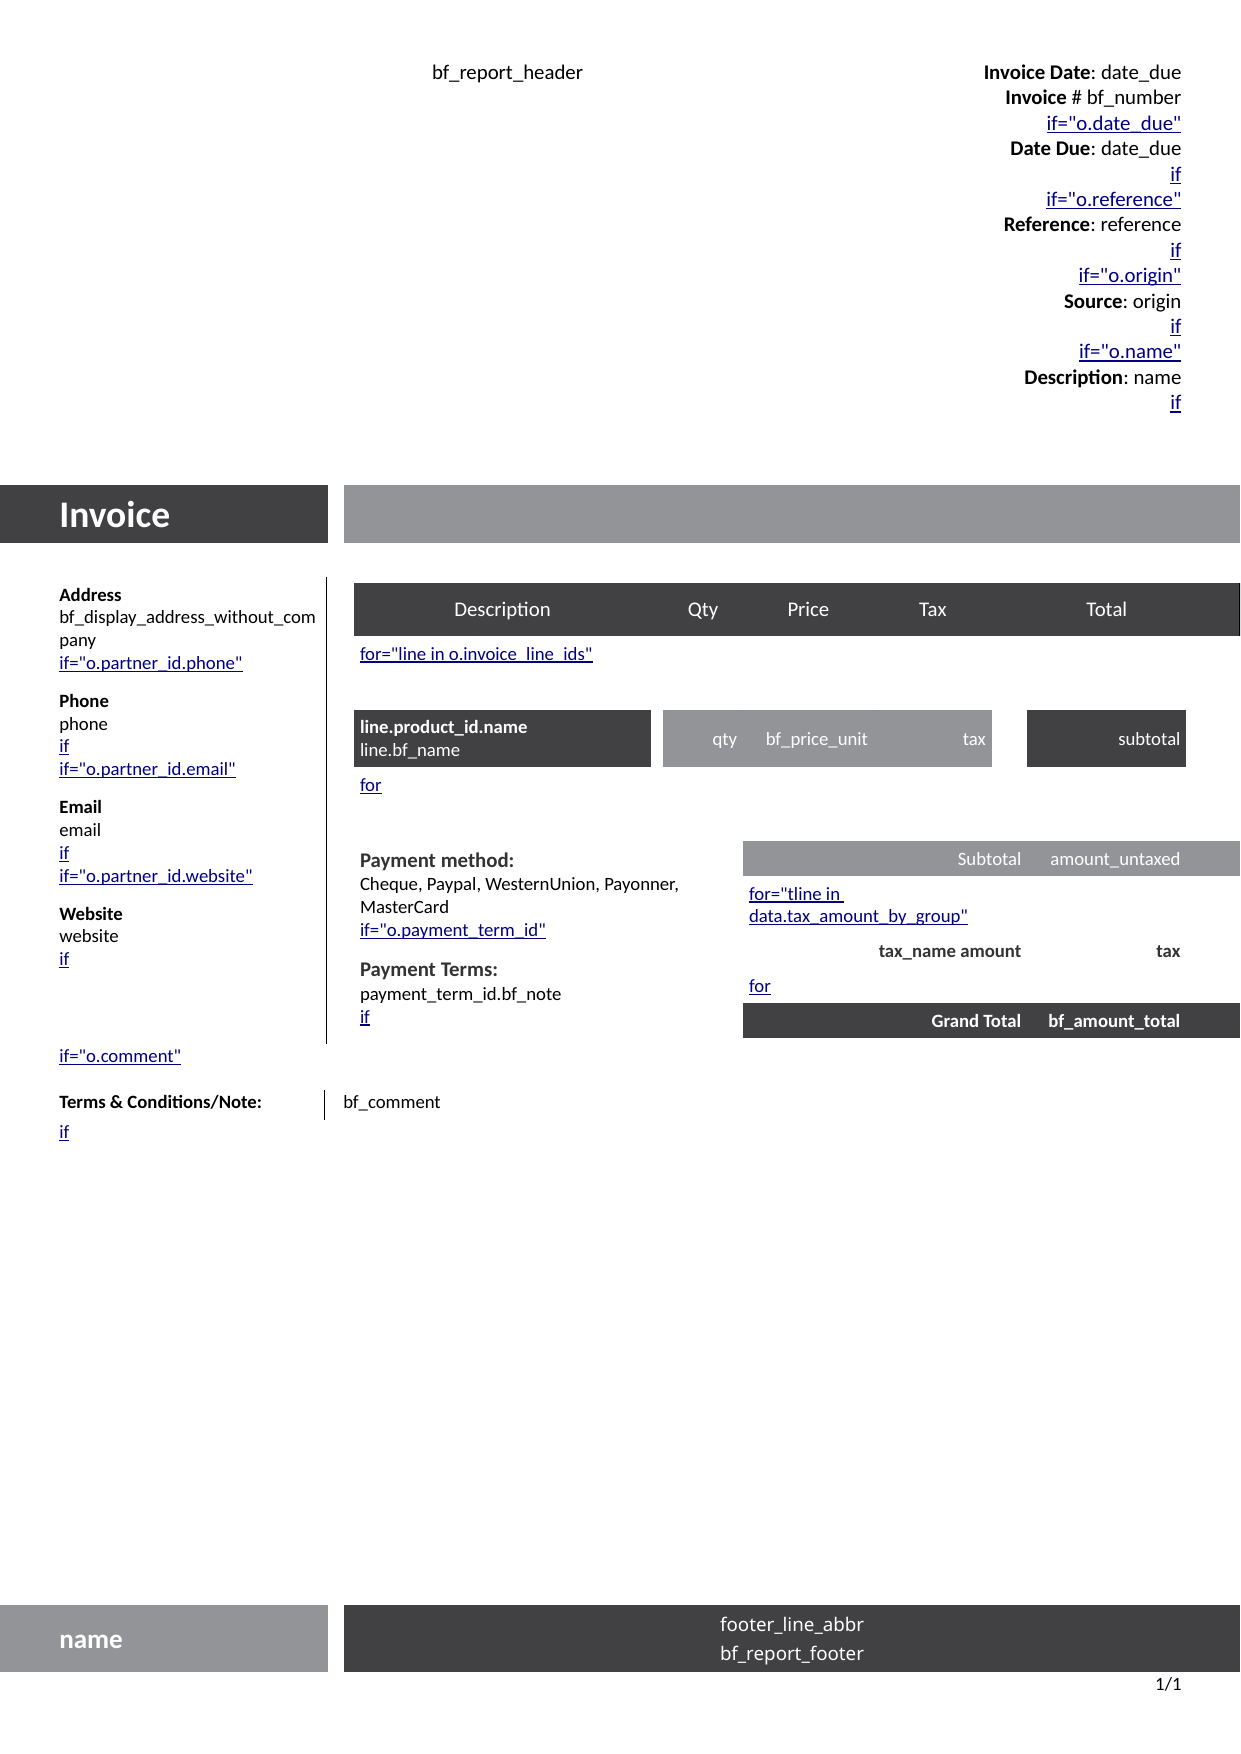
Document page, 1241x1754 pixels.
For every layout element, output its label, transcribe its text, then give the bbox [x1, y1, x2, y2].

table_header [327, 577, 354, 1044]
table_header Address bf_display_address_without_company if="o.partner_id.phone" Phone phone if if="o.partner_id.email" Email email if if="o.partner_id.website" Website website if [0, 577, 326, 1044]
table_cell [743, 767, 874, 804]
table_cell Grand Total [743, 1003, 1027, 1038]
table_cell [663, 804, 743, 841]
table_cell [1186, 876, 1240, 933]
table_cell [1027, 767, 1186, 804]
table_cell [1186, 934, 1240, 968]
table_cell [1027, 673, 1186, 709]
table_cell bf_amount_total [1028, 1003, 1186, 1038]
table_cell [1186, 804, 1240, 841]
table_header Price [743, 583, 873, 636]
table_cell qty [663, 710, 742, 767]
table_cell [992, 636, 1027, 673]
table_cell [743, 673, 874, 709]
table_cell [1186, 673, 1240, 709]
table_cell for="tline in data.tax_amount_by_group" [743, 876, 1027, 933]
table_header Tax [874, 583, 991, 636]
table_cell [1186, 710, 1240, 767]
table_cell [354, 804, 651, 841]
table_cell [651, 804, 663, 841]
table_cell line.product_id.name line.bf_name [354, 710, 651, 767]
table_cell [651, 710, 663, 767]
table_cell [992, 710, 1027, 767]
table_cell [992, 804, 1027, 841]
table_header [354, 1038, 1240, 1044]
table_cell [1027, 968, 1186, 1003]
table_header [328, 485, 344, 543]
table_cell [1027, 636, 1186, 673]
table_header [344, 485, 1240, 543]
table_cell [874, 804, 992, 841]
table_cell [743, 636, 874, 673]
table_cell [1027, 876, 1186, 933]
table_header Qty [663, 583, 742, 636]
table_header Invoice [0, 485, 328, 543]
table_header Total [1028, 583, 1186, 636]
table_header [1187, 583, 1239, 636]
table_cell [1186, 636, 1240, 673]
table_header [992, 583, 1027, 636]
table_cell [651, 767, 663, 804]
table_cell [663, 673, 743, 709]
table_cell tax_name amount [743, 934, 1027, 968]
table_header bf_comment [343, 1090, 1181, 1120]
table_cell [663, 767, 743, 804]
table_cell [743, 804, 874, 841]
table_cell [1187, 841, 1240, 876]
table_cell [874, 636, 992, 673]
text if="o.comment" [59, 1044, 1181, 1067]
table_header Terms & Conditions/Note: [59, 1090, 324, 1120]
table_cell [1186, 968, 1240, 1003]
table_cell [1186, 767, 1240, 804]
table_header [354, 577, 1240, 583]
table_cell [992, 673, 1027, 709]
table_cell [651, 673, 663, 709]
table_cell Payment method: Cheque, Paypal, WesternUnion, Payonner, MasterCard if="o.payment_term_id" Payment Terms: payment_term_id.bf_note if [354, 841, 743, 1038]
table_cell tax [874, 710, 992, 767]
table_cell [874, 673, 992, 709]
table_cell Subtotal [743, 841, 1027, 876]
table_cell subtotal [1027, 710, 1186, 767]
text if [59, 1120, 1181, 1143]
table_cell [651, 636, 663, 673]
table_header Description [354, 583, 651, 636]
table_header [652, 583, 662, 636]
table_cell [1187, 1003, 1240, 1038]
table_header [325, 1090, 343, 1120]
table_cell for [743, 968, 1027, 1003]
table_cell for="line in o.invoice_line_ids" [354, 636, 651, 673]
table_cell tax [1027, 934, 1186, 968]
table_cell [992, 767, 1027, 804]
table_cell [1027, 804, 1186, 841]
table_cell [874, 767, 992, 804]
table_cell for [354, 767, 651, 804]
table_cell amount_untaxed [1028, 841, 1186, 876]
table_cell bf_price_unit [743, 710, 873, 767]
table_cell [663, 636, 743, 673]
table_cell [354, 673, 651, 709]
